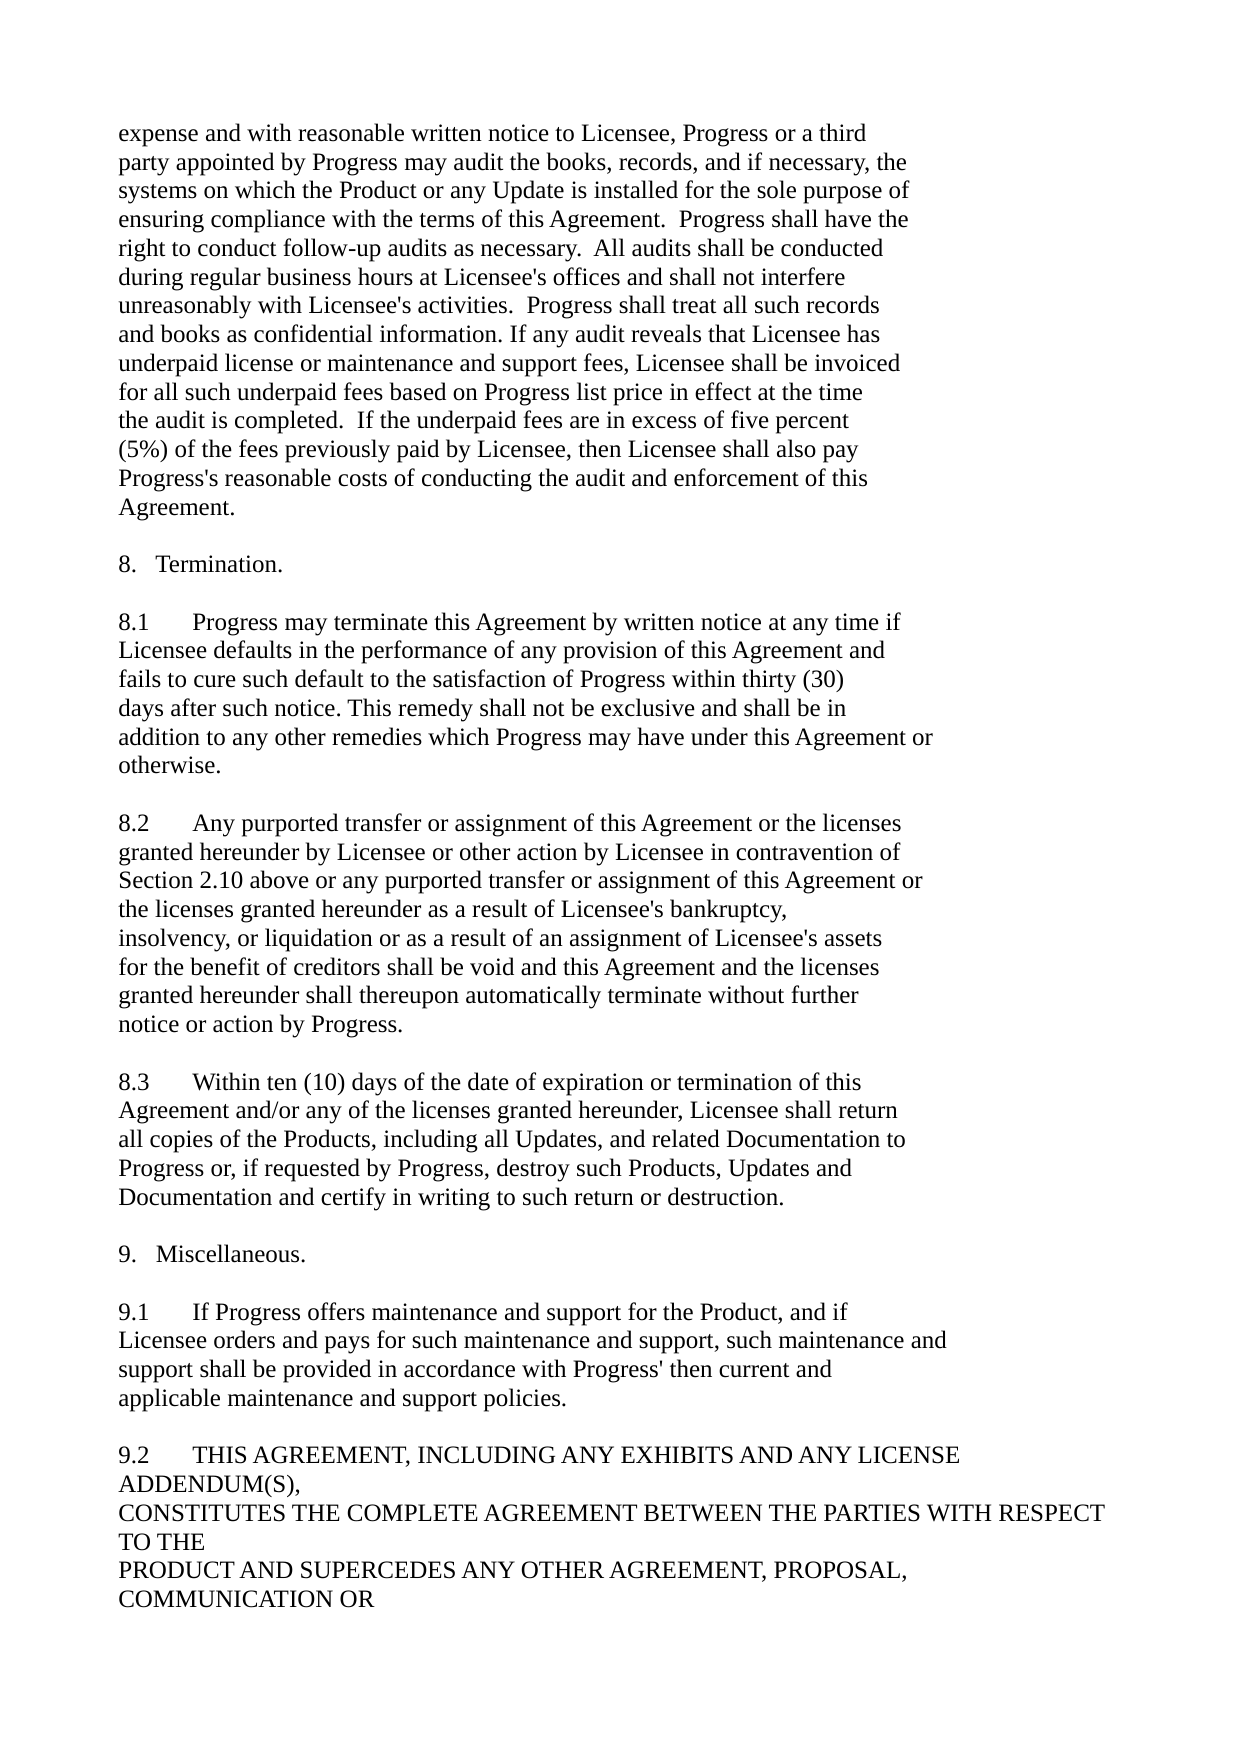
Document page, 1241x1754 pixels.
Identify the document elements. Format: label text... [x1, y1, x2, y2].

text Agreement and/or any of the licenses granted hereunder, Licensee shall return [118, 1096, 1122, 1124]
text all copies of the Products, including all Updates, and related Documentation to [118, 1124, 1122, 1153]
text party appointed by Progress may audit the books, records, and if necessary, the [118, 147, 1122, 176]
text Licensee orders and pays for such maintenance and support, such maintenance and [118, 1326, 1122, 1354]
text 8. Termination. [118, 549, 1122, 578]
text right to conduct follow-up audits as necessary. All audits shall be conducted [118, 233, 1122, 262]
text Agreement. [118, 492, 1122, 521]
text 9.1 If Progress offers maintenance and support for the Product, and if [118, 1297, 1122, 1326]
text granted hereunder by Licensee or other action by Licensee in contravention of [118, 837, 1122, 866]
text otherwise. [118, 751, 1122, 779]
text systems on which the Product or any Update is installed for the sole purpose of [118, 176, 1122, 204]
text granted hereunder shall thereupon automatically terminate without further [118, 981, 1122, 1009]
text insolvency, or liquidation or as a result of an assignment of Licensee's assets [118, 923, 1122, 952]
text Progress or, if requested by Progress, destroy such Products, Updates and [118, 1153, 1122, 1182]
text days after such notice. This remedy shall not be exclusive and shall be in [118, 693, 1122, 722]
text ensuring compliance with the terms of this Agreement. Progress shall have the [118, 204, 1122, 233]
text applicable maintenance and support policies. [118, 1383, 1122, 1412]
text Documentation and certify in writing to such return or destruction. [118, 1182, 1122, 1211]
text Progress's reasonable costs of conducting the audit and enforcement of this [118, 463, 1122, 492]
text unreasonably with Licensee's activities. Progress shall treat all such records [118, 291, 1122, 319]
text during regular business hours at Licensee's offices and shall not interfere [118, 262, 1122, 291]
text 9.2 THIS AGREEMENT, INCLUDING ANY EXHIBITS AND ANY LICENSE ADDENDUM(S), [118, 1441, 1122, 1498]
text 8.1 Progress may terminate this Agreement by written notice at any time if [118, 607, 1122, 636]
text (5%) of the fees previously paid by Licensee, then Licensee shall also pay [118, 434, 1122, 463]
text Licensee defaults in the performance of any provision of this Agreement and [118, 636, 1122, 664]
text expense and with reasonable written notice to Licensee, Progress or a third [118, 118, 1122, 147]
text addition to any other remedies which Progress may have under this Agreement or [118, 722, 1122, 751]
text CONSTITUTES THE COMPLETE AGREEMENT BETWEEN THE PARTIES WITH RESPECT TO THE [118, 1498, 1122, 1556]
text Section 2.10 above or any purported transfer or assignment of this Agreement or [118, 866, 1122, 894]
text the audit is completed. If the underpaid fees are in excess of five percent [118, 406, 1122, 434]
text support shall be provided in accordance with Progress' then current and [118, 1354, 1122, 1383]
text notice or action by Progress. [118, 1009, 1122, 1038]
text 8.3 Within ten (10) days of the date of expiration or termination of this [118, 1067, 1122, 1096]
text 8.2 Any purported transfer or assignment of this Agreement or the licenses [118, 808, 1122, 837]
text and books as confidential information. If any audit reveals that Licensee has [118, 319, 1122, 348]
text the licenses granted hereunder as a result of Licensee's bankruptcy, [118, 894, 1122, 923]
text PRODUCT AND SUPERCEDES ANY OTHER AGREEMENT, PROPOSAL, COMMUNICATION OR [118, 1556, 1122, 1613]
text fails to cure such default to the satisfaction of Progress within thirty (30) [118, 664, 1122, 693]
text 9. Miscellaneous. [118, 1239, 1122, 1268]
text for the benefit of creditors shall be void and this Agreement and the licenses [118, 952, 1122, 981]
text underpaid license or maintenance and support fees, Licensee shall be invoiced [118, 348, 1122, 377]
text for all such underpaid fees based on Progress list price in effect at the time [118, 377, 1122, 406]
